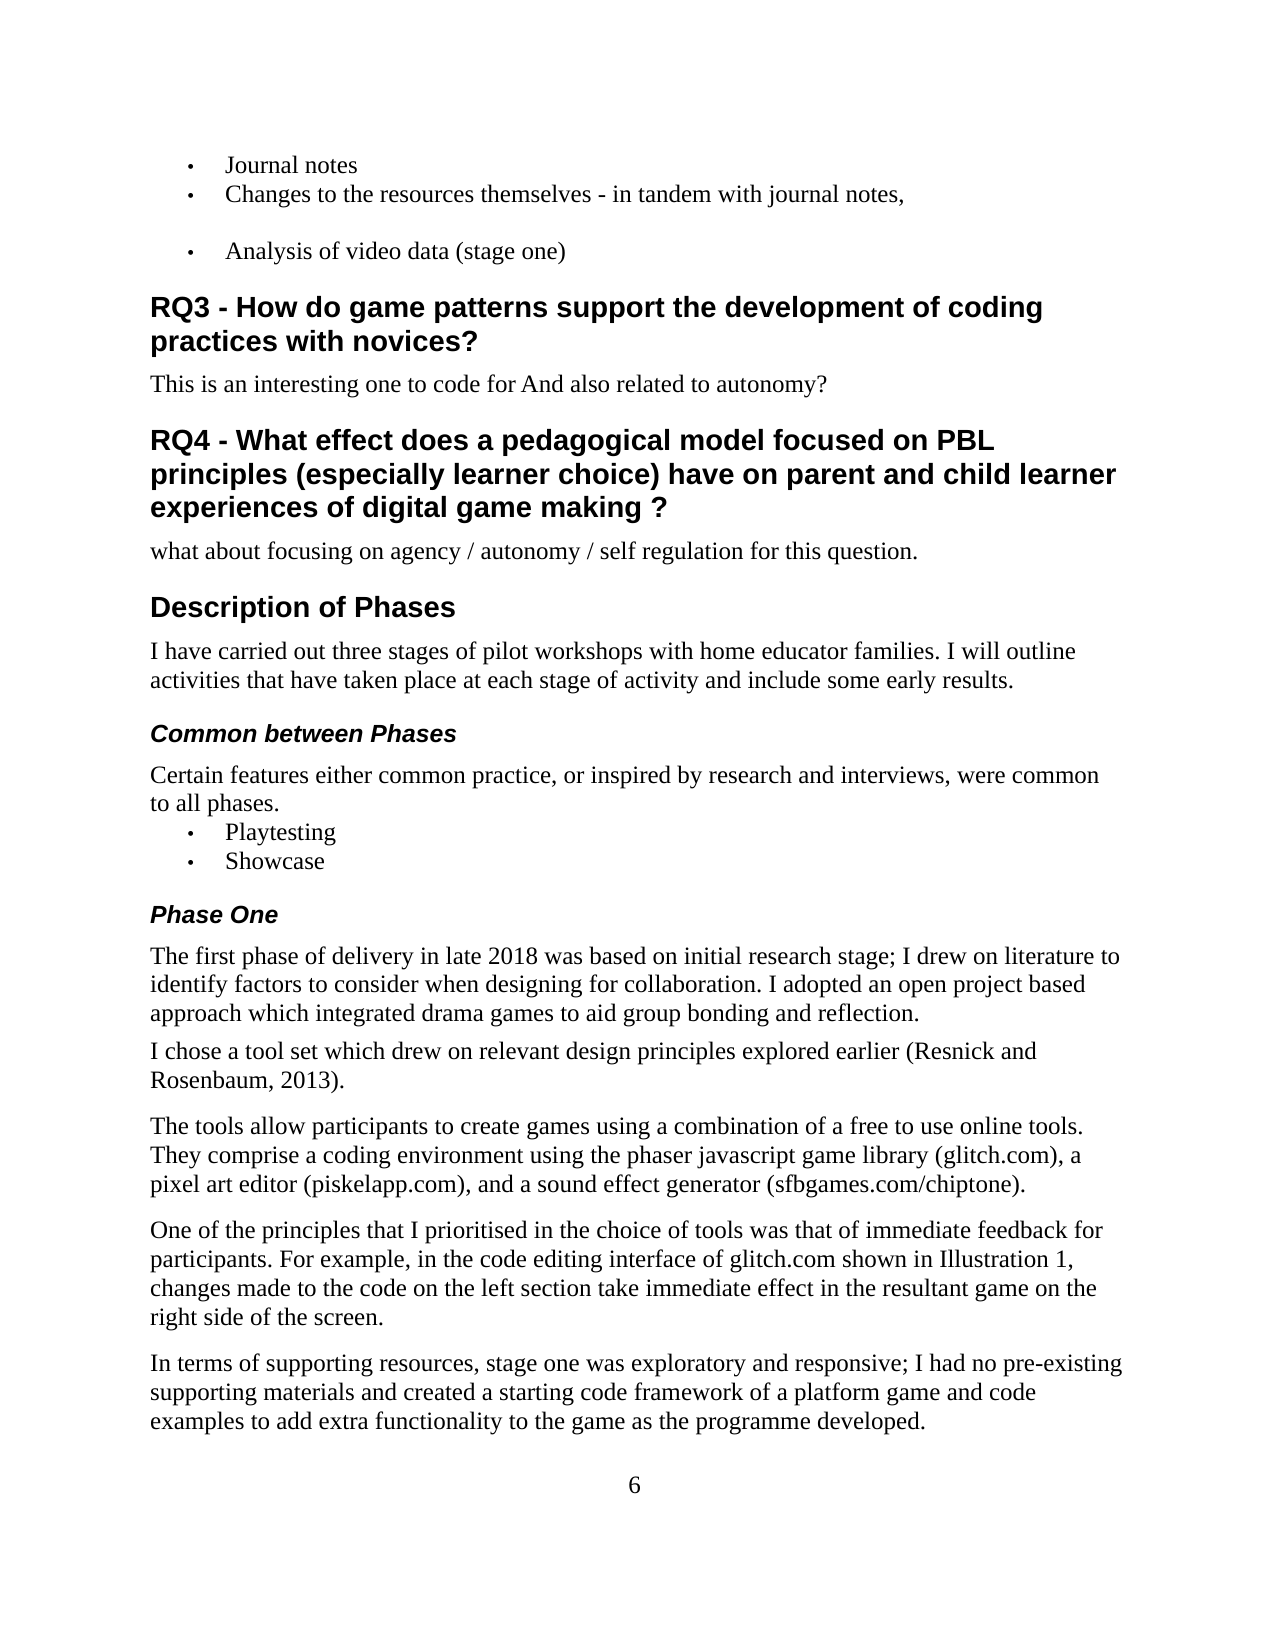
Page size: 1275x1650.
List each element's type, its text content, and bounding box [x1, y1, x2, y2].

text I have carried out three stages of pilot workshops with home educator families. I will outline activities that have taken place at each stage of activity and include some early results. [150, 636, 1125, 694]
text One of the principles that I prioritised in the choice of tools was that of immediate feedback for participants. For example, in the code editing interface of glitch.com shown in Illustration 1, changes made to the code on the left section take immediate effect in the resultant game on the right side of the screen. [150, 1216, 1125, 1331]
list Changes to the resources themselves - in tandem with journal notes, [187, 179, 1125, 236]
text Certain features either common practice, or inspired by research and interviews, were common to all phases. [150, 760, 1125, 817]
text This is an interesting one to code for And also related to autonomy? [150, 369, 1125, 398]
list Analysis of video data (stage one) [187, 236, 1125, 265]
text I chose a tool set which drew on relevant design principles explored earlier (Resnick and Rosenbaum, 2013). [150, 1036, 1125, 1093]
list Journal notes [187, 150, 1125, 179]
text In terms of supporting resources, stage one was exploratory and responsive; I had no pre-existing supporting materials and created a starting code framework of a platform game and code examples to add extra functionality to the game as the programme developed. [150, 1348, 1125, 1435]
subtitle Phase One [150, 900, 1125, 928]
subtitle RQ3 - How do game patterns support the development of coding practices with novices? [150, 290, 1125, 357]
text The tools allow participants to create games using a combination of a free to use online tools. They comprise a coding environment using the phaser javascript game library (glitch.com), a pixel art editor (piskelapp.com), and a sound effect generator (sfbgames.com/chiptone). [150, 1111, 1125, 1198]
list Playtesting [187, 817, 1125, 846]
subtitle Description of Phases [150, 590, 1125, 624]
subtitle RQ4 - What effect does a pedagogical model focused on PBL principles (especially learner choice) have on parent and child learner experiences of digital game making ? [150, 423, 1125, 524]
subtitle Common between Phases [150, 719, 1125, 747]
list Showcase [187, 846, 1125, 875]
text what about focusing on agency / autonomy / self regulation for this question. [150, 536, 1125, 565]
text The first phase of delivery in late 2018 was based on initial research stage; I drew on literature to identify factors to consider when designing for collaboration. I adopted an open project based approach which integrated drama games to aid group bonding and reflection. [150, 941, 1125, 1027]
